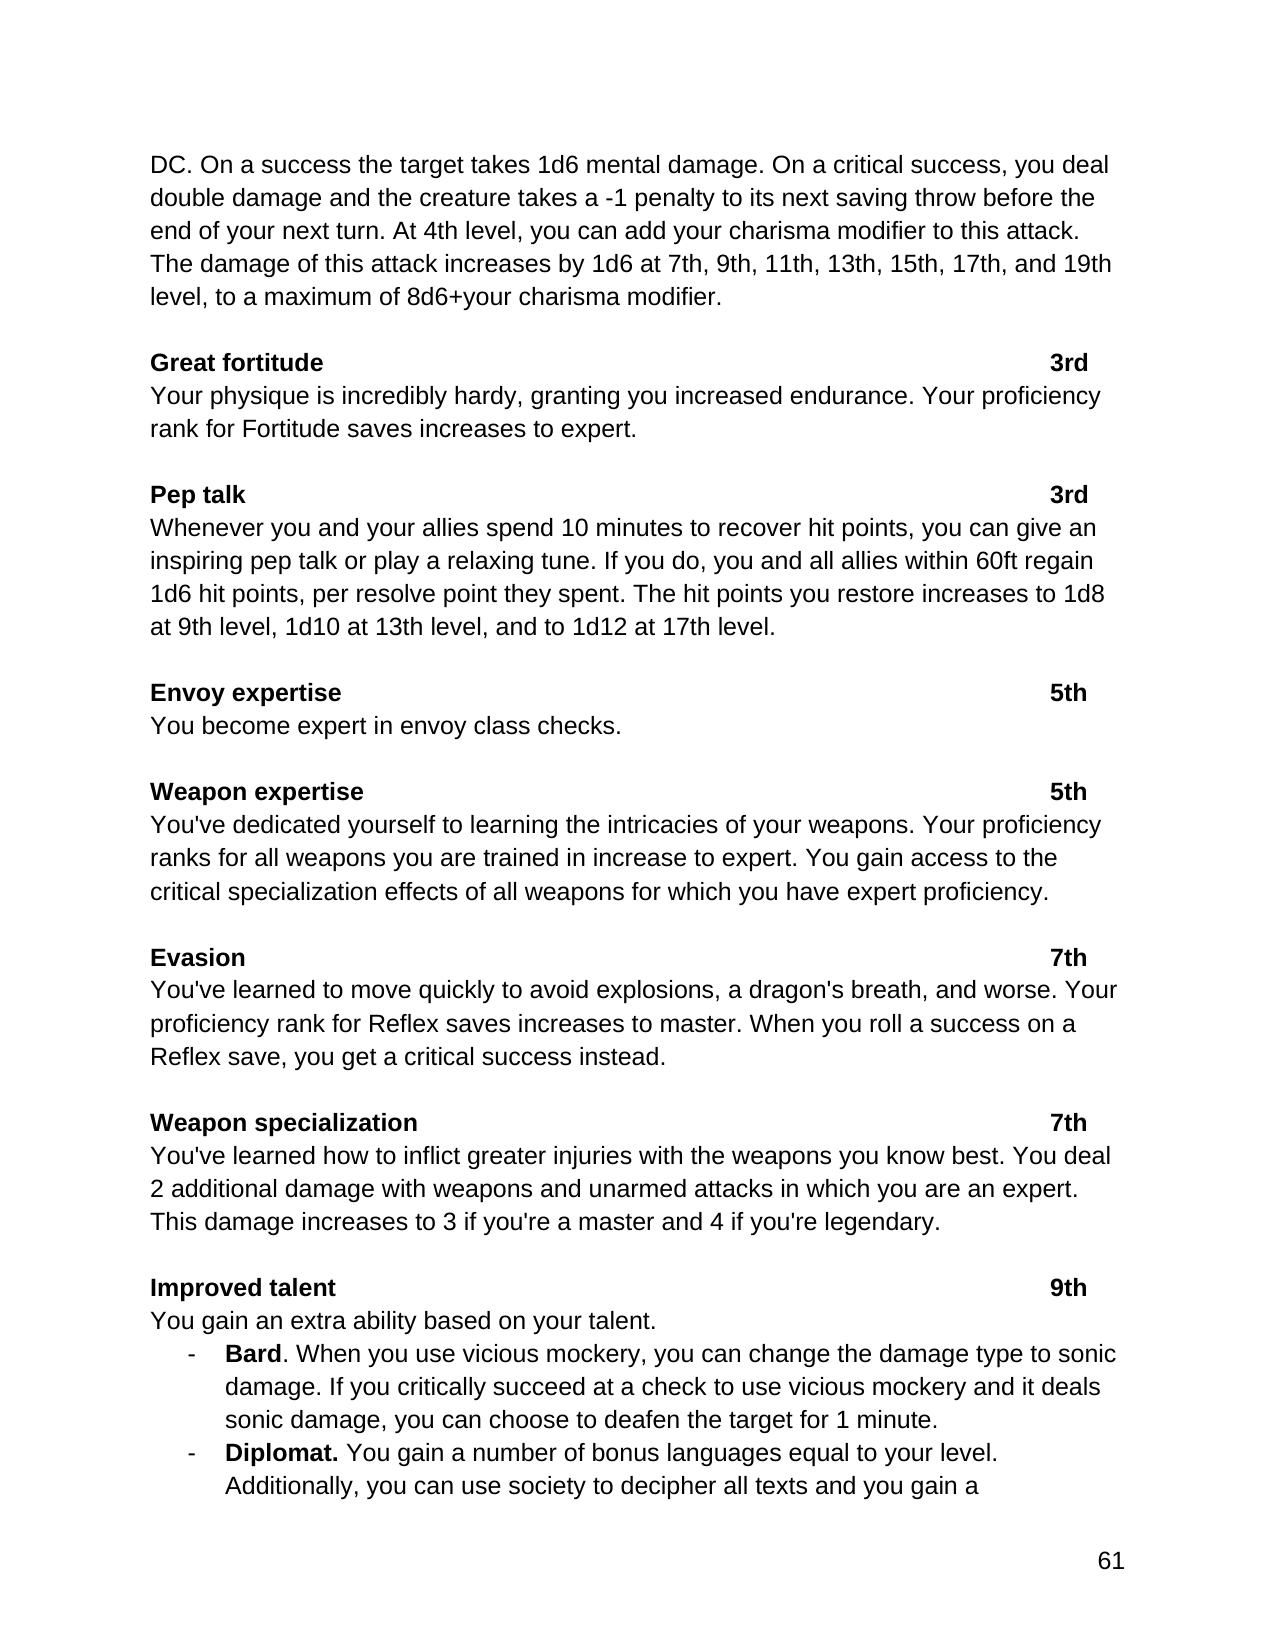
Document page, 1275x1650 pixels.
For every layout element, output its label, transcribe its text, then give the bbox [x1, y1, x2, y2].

text DC. On a success the target takes 1d6 mental damage. On a critical success, you deal double damage and the creature takes a -1 penalty to its next saving throw before the end of your next turn. At 4th level, you can add your charisma modifier to this attack. The damage of this attack increases by 1d6 at 7th, 9th, 11th, 13th, 15th, 17th, and 19th level, to a maximum of 8d6+your charisma modifier. [150, 150, 1125, 311]
text Pep talk 3rd [150, 480, 1125, 509]
text Improved talent 9th [150, 1273, 1125, 1301]
text You've dedicated yourself to learning the intricacies of your weapons. Your proficiency ranks for all weapons you are trained in increase to expert. You gain access to the critical specialization effects of all weapons for which you have expert proficiency. [150, 810, 1125, 905]
text Envoy expertise 5th [150, 678, 1125, 707]
text Weapon expertise 5th [150, 777, 1125, 806]
text You've learned how to inflict greater injuries with the weapons you know best. You deal 2 additional damage with weapons and unarmed attacks in which you are an expert. This damage increases to 3 if you're a master and 4 if you're legendary. [150, 1141, 1125, 1235]
list Bard. When you use vicious mockery, you can change the damage type to sonic damage. If you critically succeed at a check to use vicious mockery and it deals sonic damage, you can choose to deafen the target for 1 minute. [187, 1339, 1125, 1433]
text Weapon specialization 7th [150, 1108, 1125, 1136]
text Great fortitude 3rd [150, 348, 1125, 377]
text Whenever you and your allies spend 10 minutes to recover hit points, you can give an inspiring pep talk or play a relaxing tune. If you do, you and all allies within 60ft regain 1d6 hit points, per resolve point they spent. The hit points you restore increases to 1d8 at 9th level, 1d10 at 13th level, and to 1d12 at 17th level. [150, 513, 1125, 641]
text Evasion 7th [150, 942, 1125, 971]
list Diplomat. You gain a number of bonus languages equal to your level. Additionally, you can use society to decipher all texts and you gain a [187, 1438, 1125, 1499]
text You gain an extra ability based on your talent. [150, 1306, 1125, 1334]
text You become expert in envoy class checks. [150, 711, 1125, 740]
text Your physique is incredibly hardy, granting you increased endurance. Your proficiency rank for Fortitude saves increases to expert. [150, 381, 1125, 443]
text You've learned to move quickly to avoid explosions, a dragon's breath, and worse. Your proficiency rank for Reflex saves increases to master. When you roll a success on a Reflex save, you get a critical success instead. [150, 976, 1125, 1070]
